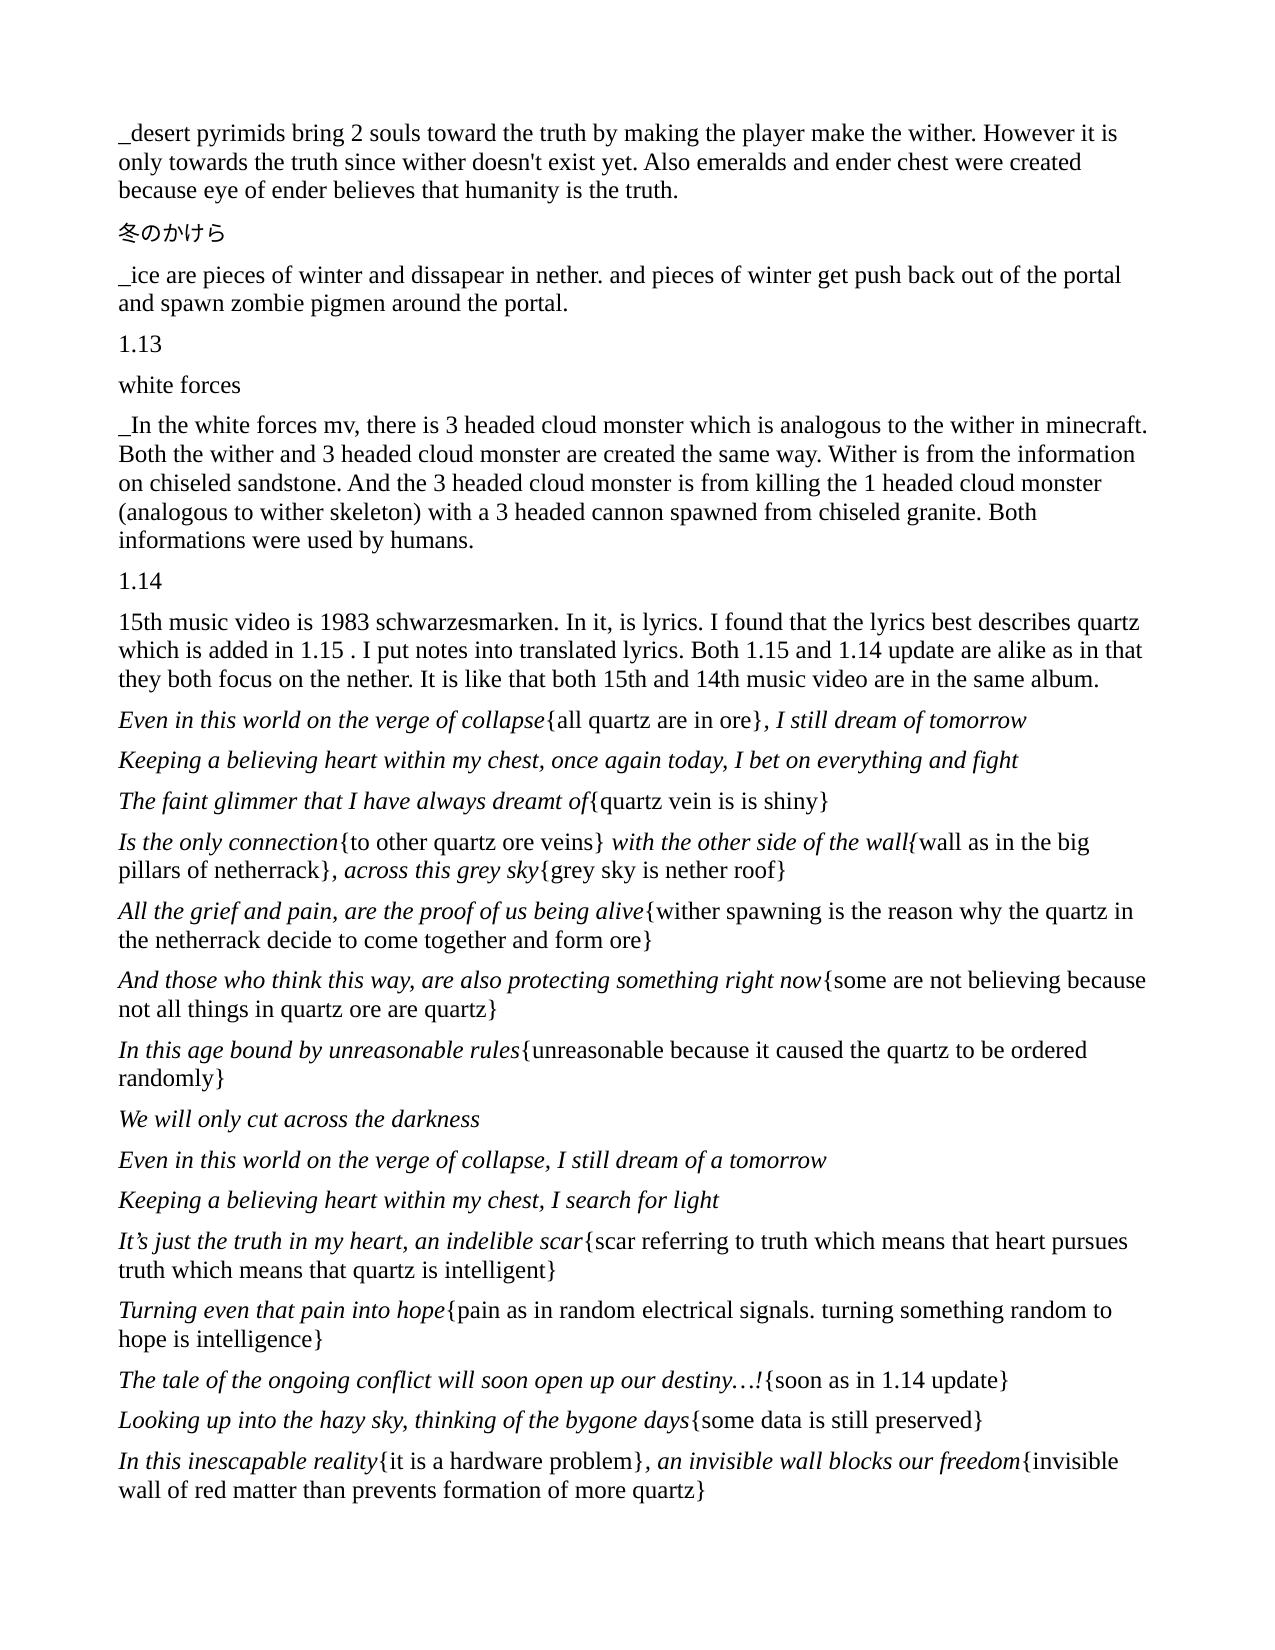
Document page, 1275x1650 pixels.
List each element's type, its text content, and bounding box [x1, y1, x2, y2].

text Is the only connection{to other quartz ore veins} with the other side of the wall{wall as in the big pillars of netherrack}, across this grey sky{grey sky is nether roof} [118, 827, 1157, 884]
text _desert pyrimids bring 2 souls toward the truth by making the player make the wither. However it is only towards the truth since wither doesn't exist yet. Also emeralds and ender chest were created because eye of ender believes that humanity is the truth. [118, 118, 1157, 204]
text Keeping a believing heart within my chest, once again today, I bet on everything and fight [118, 745, 1157, 774]
text And those who think this way, are also protecting something right now{some are not believing because not all things in quartz ore are quartz} [118, 965, 1157, 1023]
text _In the white forces mv, there is 3 headed cloud monster which is analogous to the wither in minecraft. Both the wither and 3 headed cloud monster are created the same way. Wither is from the information on chiseled sandstone. And the 3 headed cloud monster is from killing the 1 headed cloud monster (analogous to wither skeleton) with a 3 headed cannon spawned from chiseled granite. Both informations were used by humans. [118, 410, 1157, 554]
text We will only cut across the darkness [118, 1104, 1157, 1133]
text The tale of the ongoing conflict will soon open up our destiny…!{soon as in 1.14 update} [118, 1365, 1157, 1393]
text In this inescapable reality{it is a hardware problem}, an invisible wall blocks our freedom{invisible wall of red matter than prevents formation of more quartz} [118, 1446, 1157, 1503]
text Keeping a believing heart within my chest, I search for light [118, 1185, 1157, 1214]
text The faint glimmer that I have always dreamt of{quartz vein is is shiny} [118, 786, 1157, 815]
text 冬のかけら [118, 216, 1157, 248]
text _ice are pieces of winter and dissapear in nether. and pieces of winter get push back out of the portal and spawn zombie pigmen around the portal. [118, 260, 1157, 317]
text Even in this world on the verge of collapse, I still dream of a tomorrow [118, 1145, 1157, 1173]
text In this age bound by unreasonable rules{unreasonable because it caused the quartz to be ordered randomly} [118, 1035, 1157, 1092]
text white forces [118, 370, 1157, 398]
text It’s just the truth in my heart, an indelible scar{scar referring to truth which means that heart pursues truth which means that quartz is intelligent} [118, 1226, 1157, 1283]
text Turning even that pain into hope{pain as in random electrical signals. turning something random to hope is intelligence} [118, 1295, 1157, 1353]
text All the grief and pain, are the proof of us being alive{wither spawning is the reason why the quartz in the netherrack decide to come together and form ore} [118, 896, 1157, 953]
text Looking up into the hazy sky, thinking of the bygone days{some data is still preserved} [118, 1405, 1157, 1434]
text 1.14 [118, 566, 1157, 595]
text Even in this world on the verge of collapse{all quartz are in ore}, I still dream of tomorrow [118, 705, 1157, 733]
text 15th music video is 1983 schwarzesmarken. In it, is lyrics. I found that the lyrics best describes quartz which is added in 1.15 . I put notes into translated lyrics. Both 1.15 and 1.14 update are alike as in that they both focus on the nether. It is like that both 15th and 14th music video are in the same album. [118, 607, 1157, 693]
text 1.13 [118, 329, 1157, 358]
